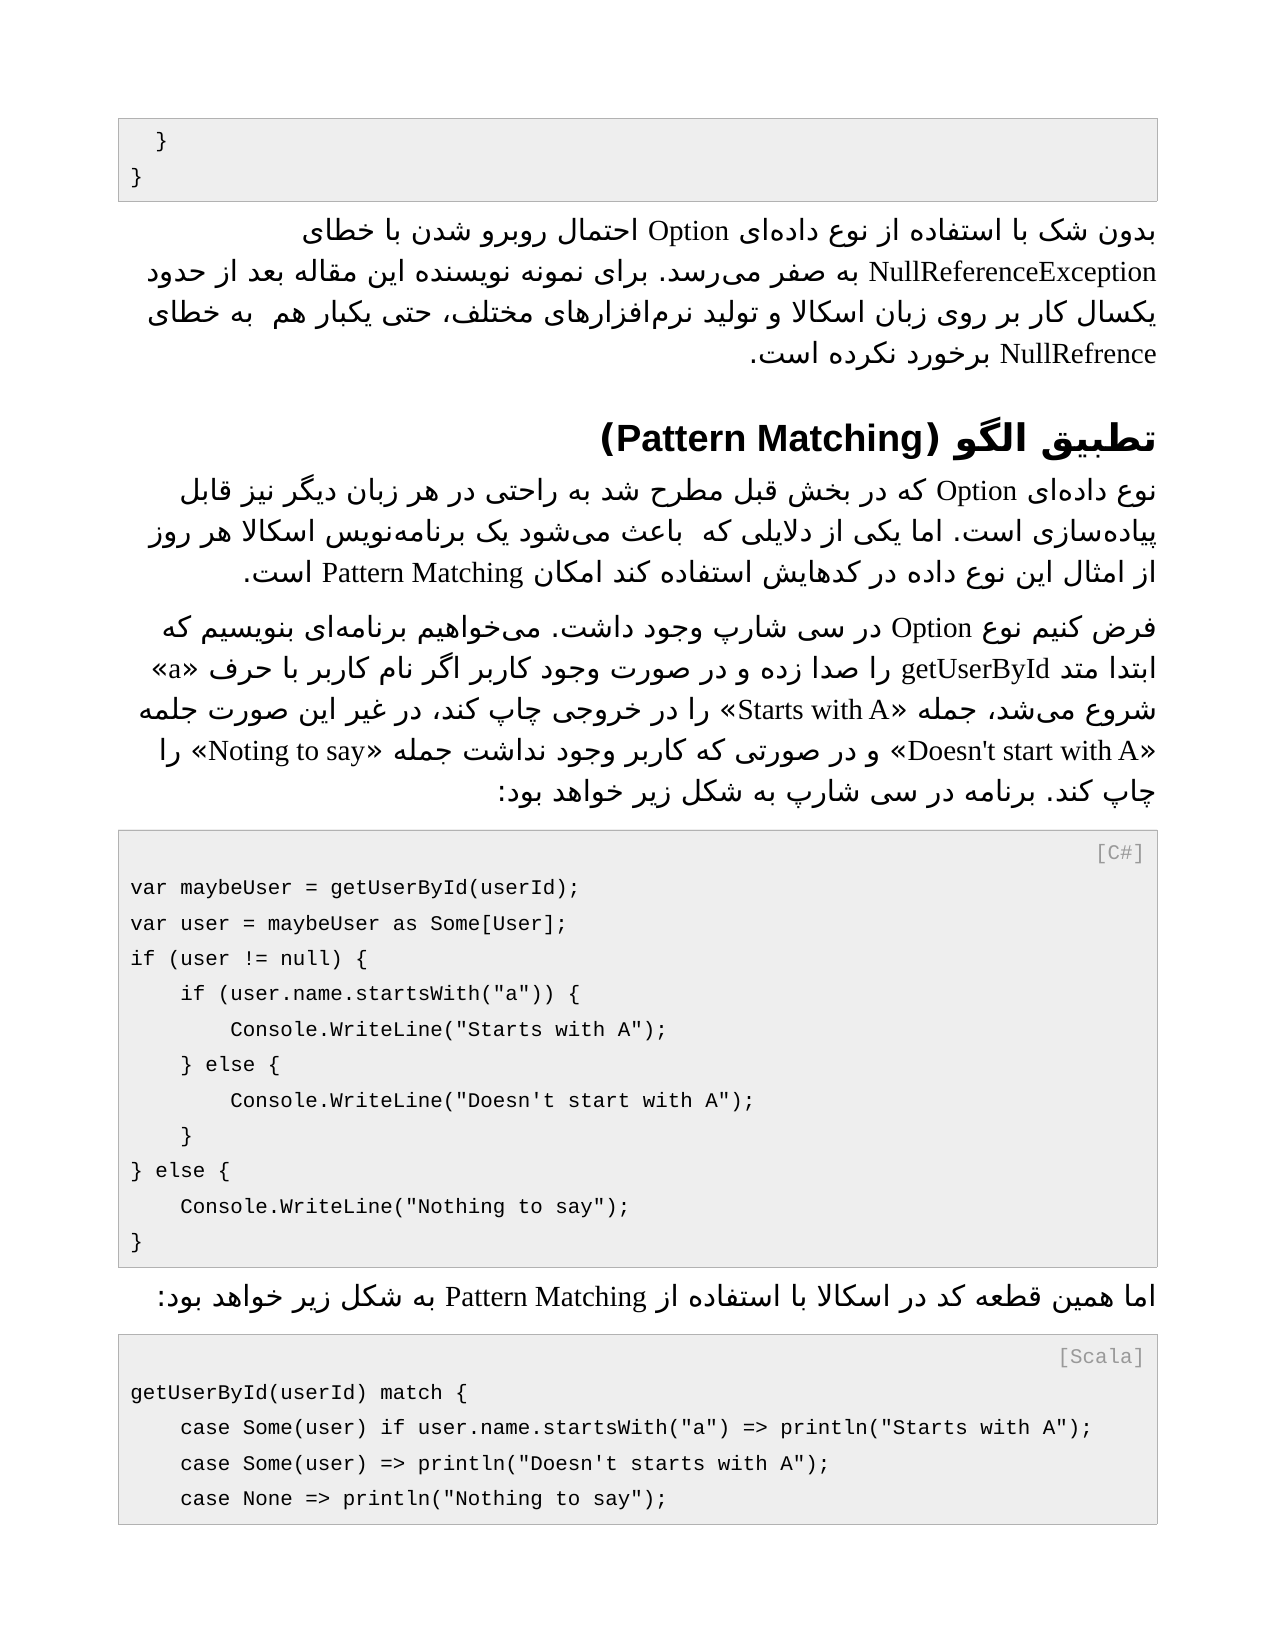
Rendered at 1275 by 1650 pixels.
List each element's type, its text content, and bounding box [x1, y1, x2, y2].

text فرض کنیم نوع Option در سی شارپ وجود داشت. می‌خواهیم برنامه‌ای بنویسیم که ابتدا متد getUserById را صدا زده و در صورت وجود کاربر اگر نام کاربر با حرف «a» شروع می‌شد، جمله «Starts with A» را در خروجی چاپ کند، در غیر این صورت جلمه «Doesn't start with A» و در صورتی که کاربر وجود نداشت جمله «Noting to say» را چاپ کند. برنامه در سی شارپ به شکل زیر خواهد بود: [118, 611, 1157, 808]
text } else { [119, 1042, 1157, 1077]
text if (user != null) { [119, 936, 1157, 971]
text Console.WriteLine("Starts with A"); [119, 1007, 1157, 1042]
text } [119, 1113, 1157, 1148]
text Console.WriteLine("Nothing to say"); [119, 1184, 1157, 1219]
text var maybeUser = getUserById(userId); [119, 865, 1157, 900]
text case Some(user) if user.name.startsWith("a") => println("Starts with A"); [119, 1405, 1157, 1441]
text if (user.name.startsWith("a")) { [119, 971, 1157, 1007]
text } else { [119, 1148, 1157, 1184]
text getUserById(userId) match { [119, 1370, 1157, 1405]
text } [119, 1219, 1157, 1267]
text [Scala] [119, 1335, 1157, 1370]
text } [119, 119, 1157, 153]
text case None => println("Nothing to say"); [119, 1476, 1157, 1524]
text case Some(user) => println("Doesn't starts with A"); [119, 1441, 1157, 1476]
text نوع داده‌ای Option که در بخش قبل مطرح شد به راحتی در هر زبان دیگر نیز قابل پیاده‌سازی است. اما یکی از دلایلی که باعث می‌شود یک برنامه‌نویس اسکالا هر روز از امثال این نوع داده‌ در کدهایش استفاده کند امکان Pattern Matching است. [118, 473, 1157, 589]
subtitle تطبیق الگو (Pattern Matching) [118, 416, 1157, 461]
text Console.WriteLine("Doesn't start with A"); [119, 1077, 1157, 1113]
text } [119, 153, 1157, 201]
text var user = maybeUser as Some[User]; [119, 900, 1157, 936]
text اما همین قطعه کد در اسکالا با استفاده از Pattern Matching به شکل زیر خواهد بود: [118, 1279, 1157, 1313]
text بدون شک با استفاده از نوع داده‌ای Option احتمال روبرو شدن با خطای NullReferenceException به صفر می‌رسد. برای نمونه نویسنده این مقاله بعد از حدود یکسال کار بر روی زبان اسکالا و تولید نرم‌افزارهای مختلف، حتی یکبار هم به خطای NullRefrence برخورد نکرده است. [118, 213, 1157, 370]
text [C#] [119, 831, 1157, 865]
